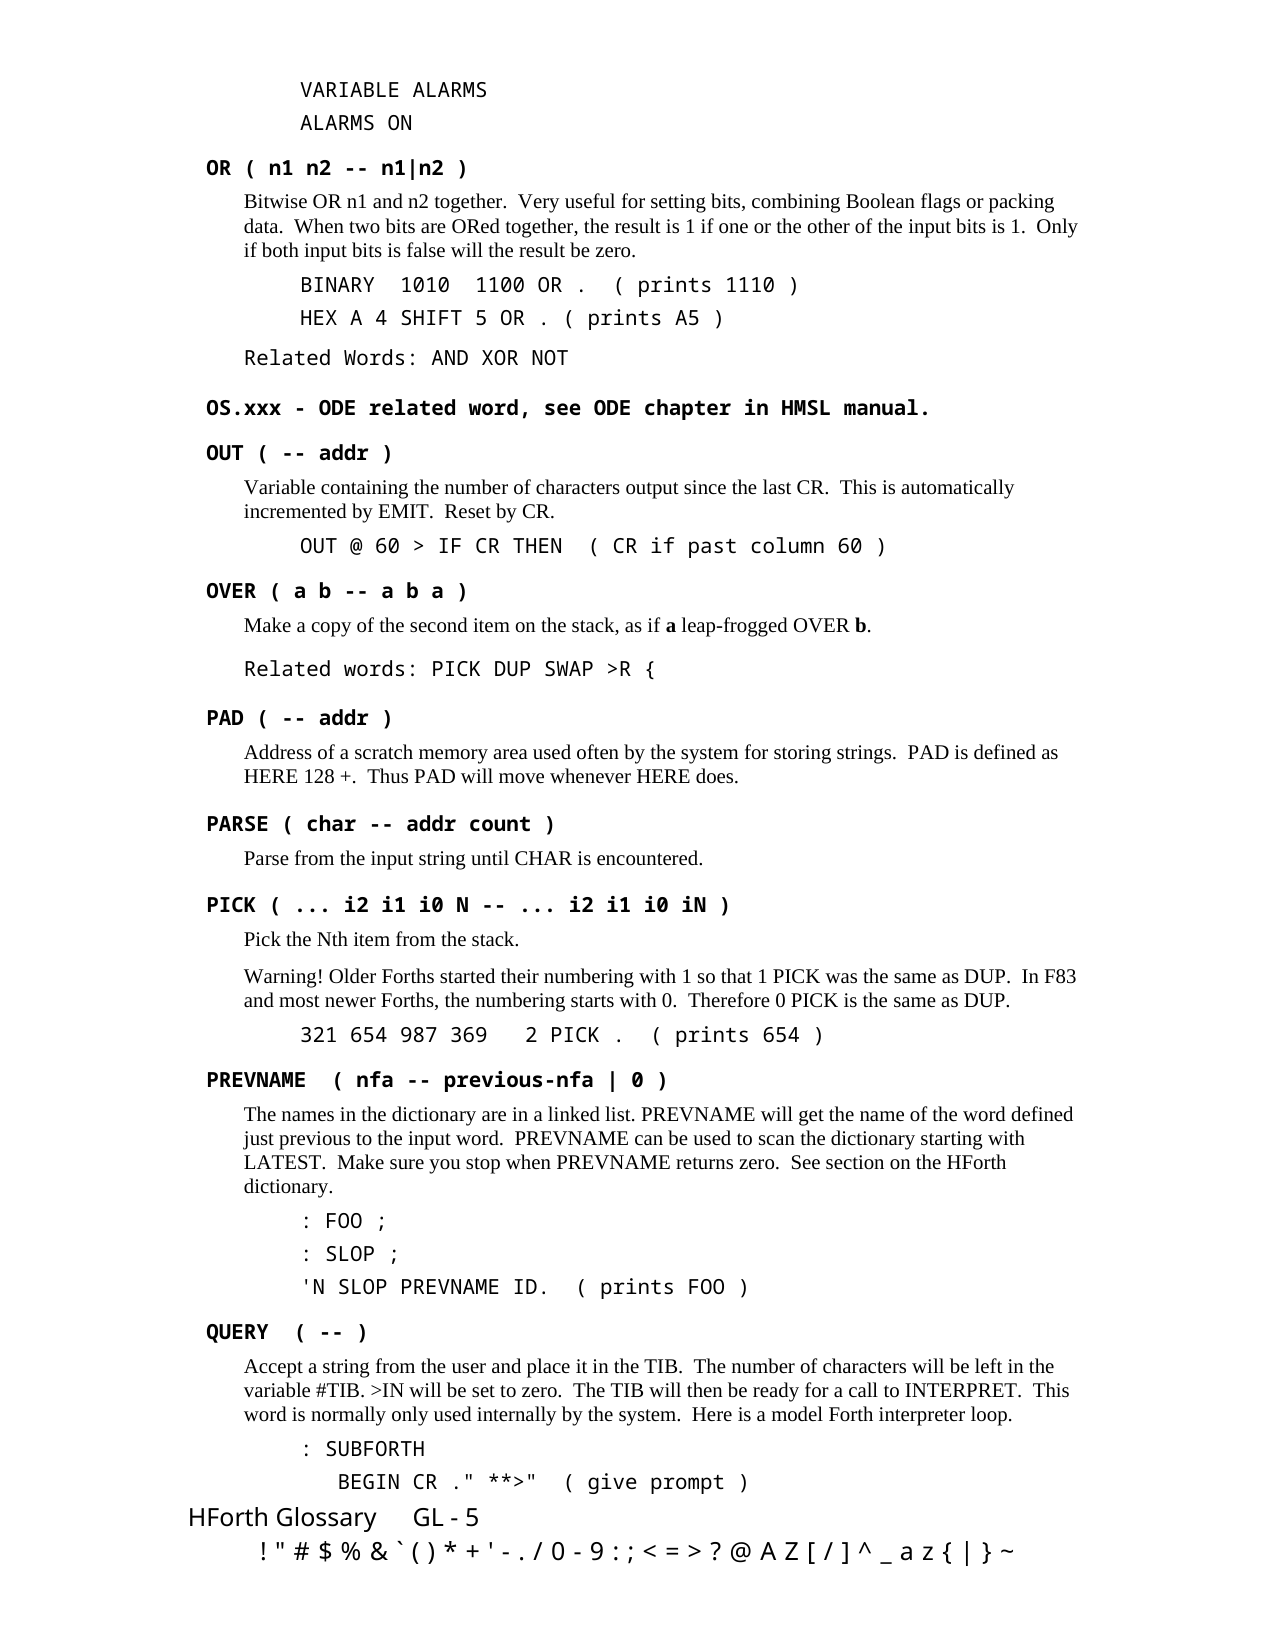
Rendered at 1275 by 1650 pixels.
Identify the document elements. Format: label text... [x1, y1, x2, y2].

text 'N SLOP PREVNAME ID. ( prints FOO ) [300, 1272, 1087, 1300]
text OUT ( -- addr ) [206, 438, 1162, 466]
text 321 654 987 369 2 PICK . ( prints 654 ) [300, 1020, 1087, 1049]
text The names in the dictionary are in a linked list. PREVNAME will get the name of the word defined just previous to the input word. PREVNAME can be used to scan the dictionary starting with LATEST. Make sure you stop when PREVNAME returns zero. See section on the HForth dictionary. [244, 1102, 1087, 1198]
text Variable containing the number of characters output since the last CR. This is automatically incremented by EMIT. Reset by CR. [244, 475, 1087, 523]
text ALARMS ON [300, 108, 1087, 136]
text : FOO ; [300, 1207, 1087, 1235]
text Related words: PICK DUP SWAP >R { [244, 654, 1087, 682]
text Address of a scratch memory area used often by the system for storing strings. PAD is defined as HERE 128 +. Thus PAD will move whenever HERE does. [244, 740, 1087, 788]
text : SLOP ; [300, 1239, 1087, 1268]
text Accept a string from the user and place it in the TIB. The number of characters will be left in the variable #TIB. >IN will be set to zero. The TIB will then be ready for a call to INTERPRET. This word is normally only used internally by the system. Here is a model Forth interpreter loop. [244, 1354, 1087, 1426]
text : SUBFORTH [300, 1434, 1087, 1463]
text Bitwise OR n1 and n2 together. Very useful for setting bits, combining Boolean flags or packing data. When two bits are ORed together, the result is 1 if one or the other of the input bits is 1. Only if both input bits is false will the result be zero. [244, 189, 1087, 262]
text BEGIN CR ." **>" ( give prompt ) [300, 1467, 1087, 1495]
text PAD ( -- addr ) [206, 703, 1162, 731]
text Warning! Older Forths started their numbering with 1 so that 1 PICK was the same as DUP. In F83 and most newer Forths, the numbering starts with 0. Therefore 0 PICK is the same as DUP. [244, 964, 1087, 1012]
text BINARY 1010 1100 OR . ( prints 1110 ) [300, 270, 1087, 298]
text OUT @ 60 > IF CR THEN ( CR if past column 60 ) [300, 531, 1087, 559]
text PARSE ( char -- addr count ) [206, 809, 1162, 837]
text OR ( n1 n2 -- n1|n2 ) [206, 153, 1162, 181]
text QUERY ( -- ) [206, 1317, 1162, 1345]
text PREVNAME ( nfa -- previous-nfa | 0 ) [206, 1065, 1162, 1094]
text Parse from the input string until CHAR is encountered. [244, 846, 1087, 869]
text Pick the Nth item from the stack. [244, 927, 1087, 951]
text OVER ( a b -- a b a ) [206, 576, 1162, 605]
text Make a copy of the second item on the stack, as if a leap-frogged OVER b. [244, 613, 1087, 637]
text HEX A 4 SHIFT 5 OR . ( prints A5 ) [300, 303, 1087, 331]
text PICK ( ... i2 i1 i0 N -- ... i2 i1 i0 iN ) [206, 890, 1162, 919]
text Related Words: AND XOR NOT [244, 343, 1087, 372]
text OS.xxx - ODE related word, see ODE chapter in HMSL manual. [206, 393, 1162, 421]
text VARIABLE ALARMS [300, 75, 1087, 103]
